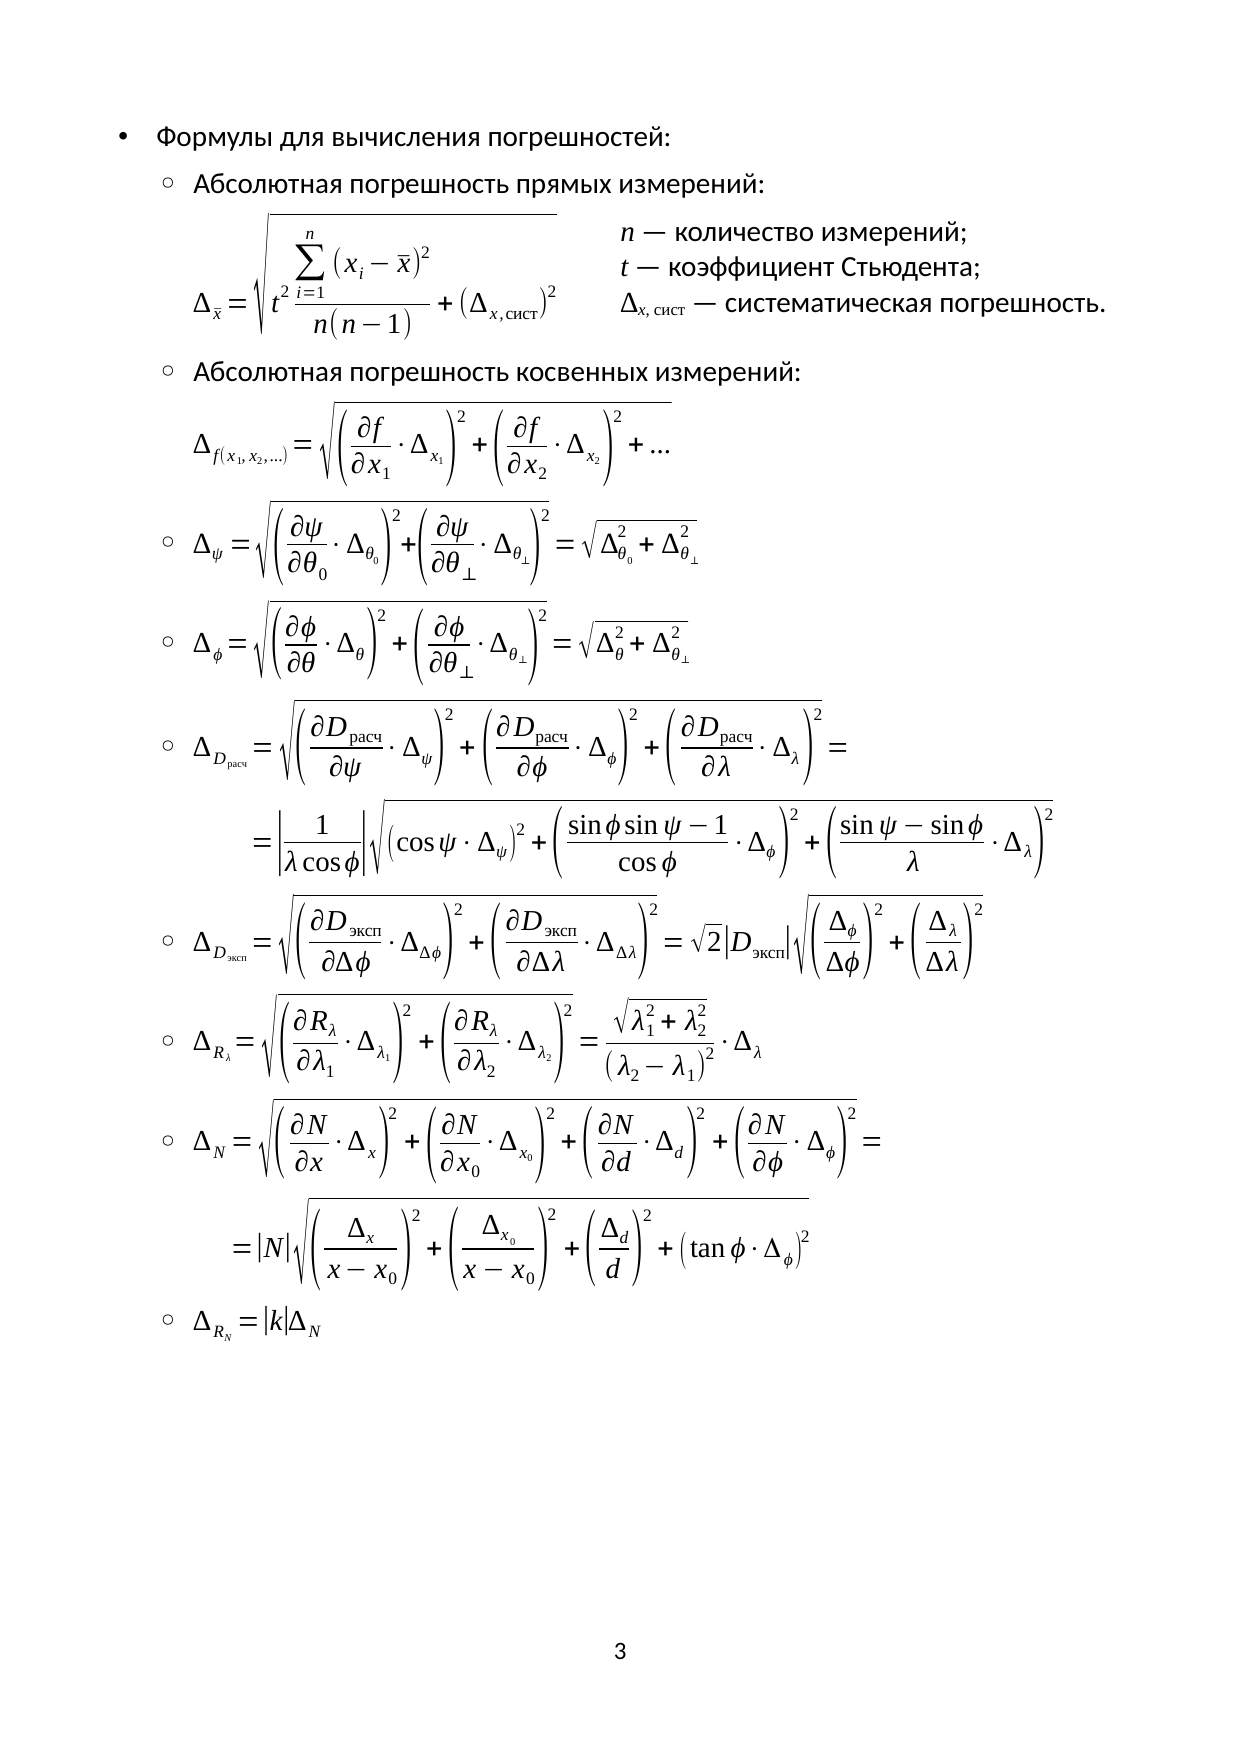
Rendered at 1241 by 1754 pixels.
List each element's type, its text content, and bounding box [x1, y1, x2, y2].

table_header [193, 213, 620, 353]
list Абсолютная погрешность косвенных измерений: [156, 353, 1122, 388]
list Формулы для вычисления погрешностей: [118, 118, 1122, 154]
table_header n — количество измерений; t — коэффициент Стьюдента; ∆x, сист — систематическая погрешность. [620, 213, 1122, 353]
list Абсолютная погрешность прямых измерений: [156, 166, 1122, 201]
